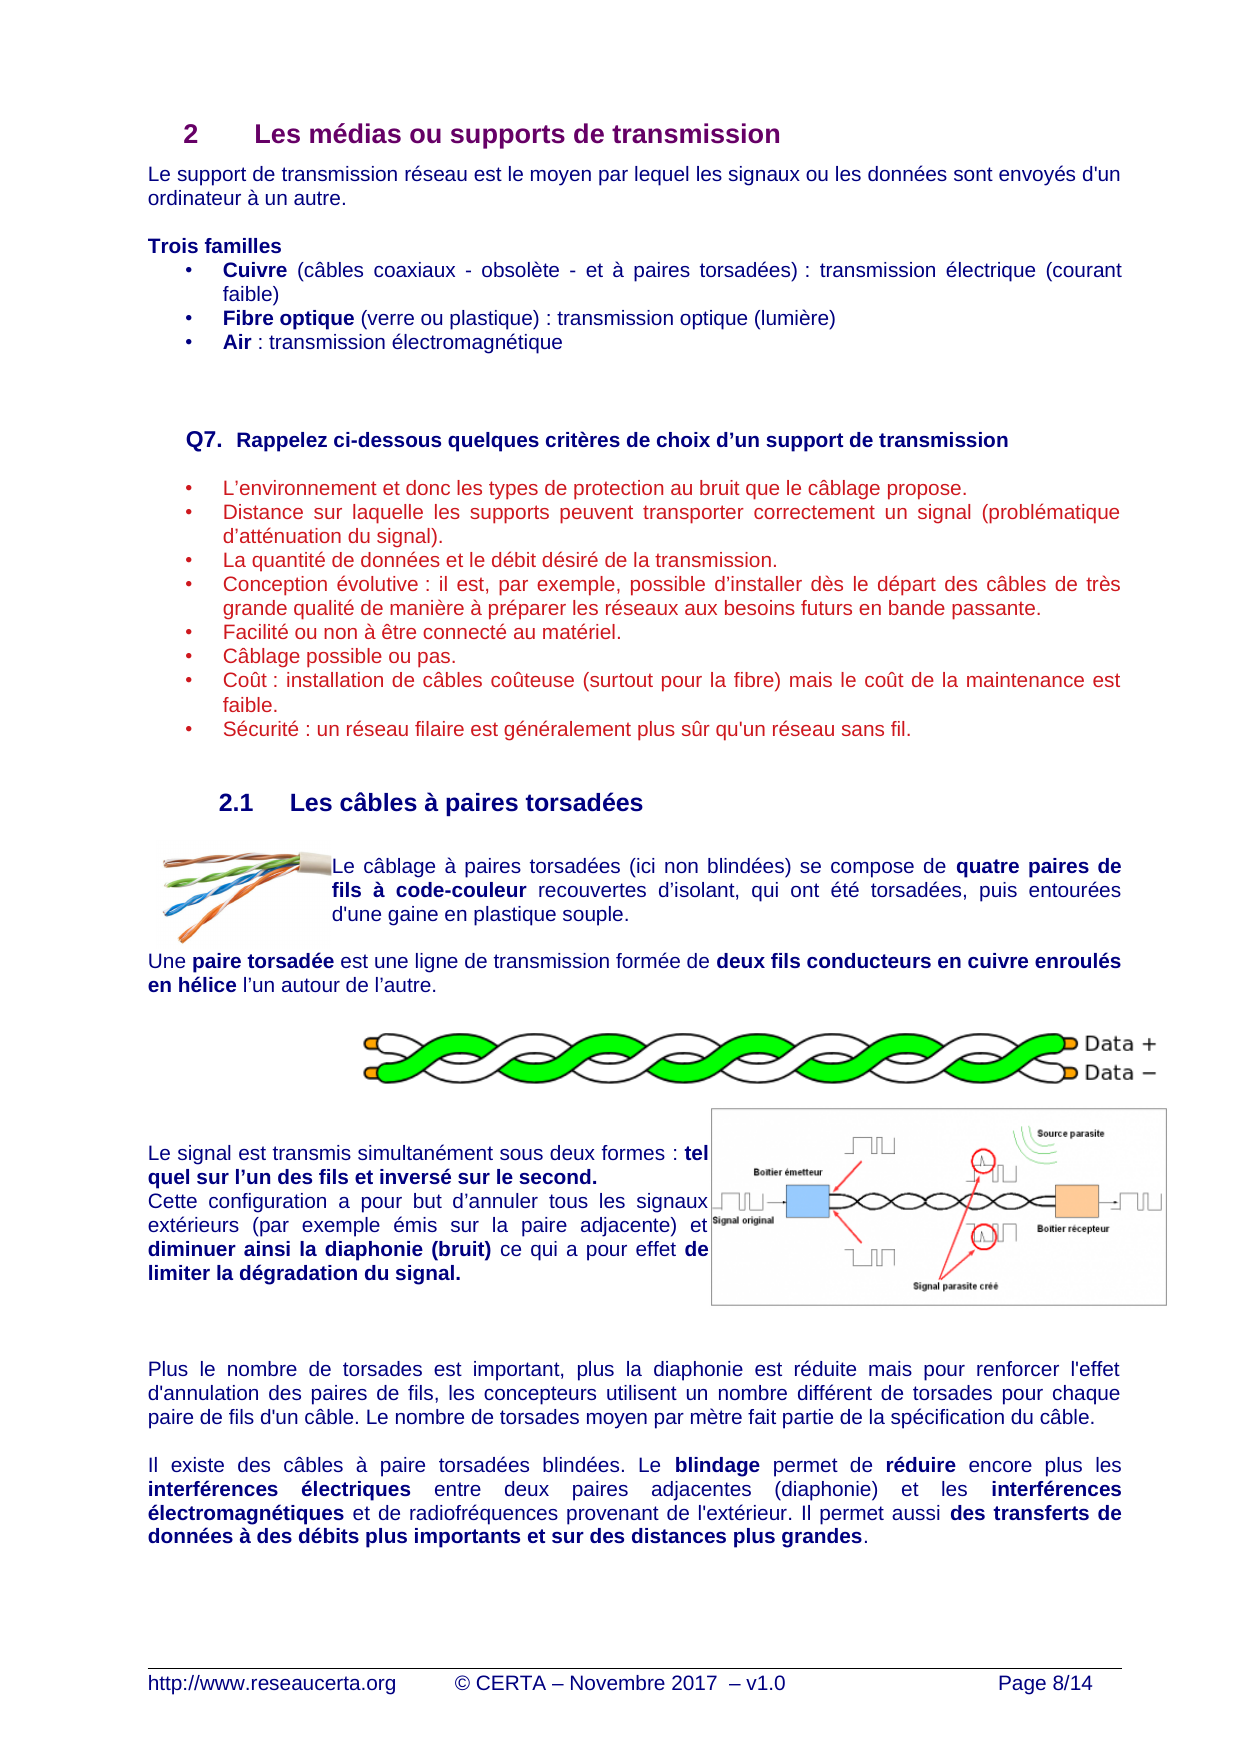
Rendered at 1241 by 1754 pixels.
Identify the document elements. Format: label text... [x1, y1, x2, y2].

text Le signal est transmis simultanément sous deux formes : tel quel sur l’un des fils et inversé sur le second. [148, 1141, 708, 1189]
list Distance sur laquelle les supports peuvent transporter correctement un signal (problématique d’atténuation du signal). [185, 500, 1122, 548]
list Câblage possible ou pas. [185, 644, 1122, 668]
text Une paire torsadée est une ligne de transmission formée de deux fils conducteurs en cuivre enroulés en hélice l’un autour de l’autre. [148, 949, 1122, 997]
list La quantité de données et le débit désiré de la transmission. [185, 548, 1122, 572]
list Conception évolutive : il est, par exemple, possible d’installer dès le départ des câbles de très grande qualité de manière à préparer les réseaux aux besoins futurs en bande passante. [185, 572, 1122, 620]
text Trois familles [148, 234, 1122, 258]
text Il existe des câbles à paire torsadées blindées. Le blindage permet de réduire encore plus les interférences électriques entre deux paires adjacentes (diaphonie) et les interférences électromagnétiques et de radiofréquences provenant de l'extérieur. Il permet aussi des transferts de données à des débits plus importants et sur des distances plus grandes. [148, 1452, 1122, 1548]
list Sécurité : un réseau filaire est généralement plus sûr qu'un réseau sans fil. [185, 716, 1122, 740]
list Air : transmission électromagnétique [185, 330, 1122, 354]
list Cuivre (câbles coaxiaux - obsolète - et à paires torsadées) : transmission électrique (courant faible) [185, 258, 1122, 306]
subtitle Les médias ou supports de transmission [183, 118, 1122, 149]
text Le support de transmission réseau est le moyen par lequel les signaux ou les données sont envoyés d'un ordinateur à un autre. [148, 162, 1122, 210]
list Fibre optique (verre ou plastique) : transmission optique (lumière) [185, 306, 1122, 330]
text Le câblage à paires torsadées (ici non blindées) se compose de quatre paires de fils à code-couleur recouvertes d’isolant, qui ont été torsadées, puis entourées d'une gaine en plastique souple. [332, 853, 1122, 925]
picture [156, 840, 332, 949]
text Plus le nombre de torsades est important, plus la diaphonie est réduite mais pour renforcer l'effet d'annulation des paires de fils, les concepteurs utilisent un nombre différent de torsades pour chaque paire de fils d'un câble. Le nombre de torsades moyen par mètre fait partie de la spécification du câble. [148, 1357, 1122, 1428]
list Facilité ou non à être connecté au matériel. [185, 620, 1122, 644]
text Cette configuration a pour but d’annuler tous les signaux extérieurs (par exemple émis sur la paire adjacente) et diminuer ainsi la diaphonie (bruit) ce qui a pour effet de limiter la dégradation du signal. [148, 1189, 708, 1285]
list Rappelez ci-dessous quelques critères de choix d’un support de transmission [186, 426, 1122, 452]
list Coût : installation de câbles coûteuse (surtout pour la fibre) mais le coût de la maintenance est faible. [185, 668, 1122, 716]
list L’environnement et donc les types de protection au bruit que le câblage propose. [185, 476, 1122, 500]
picture [341, 1027, 1167, 1090]
subtitle Les câbles à paires torsadées [218, 788, 1122, 817]
picture [708, 1106, 1170, 1309]
